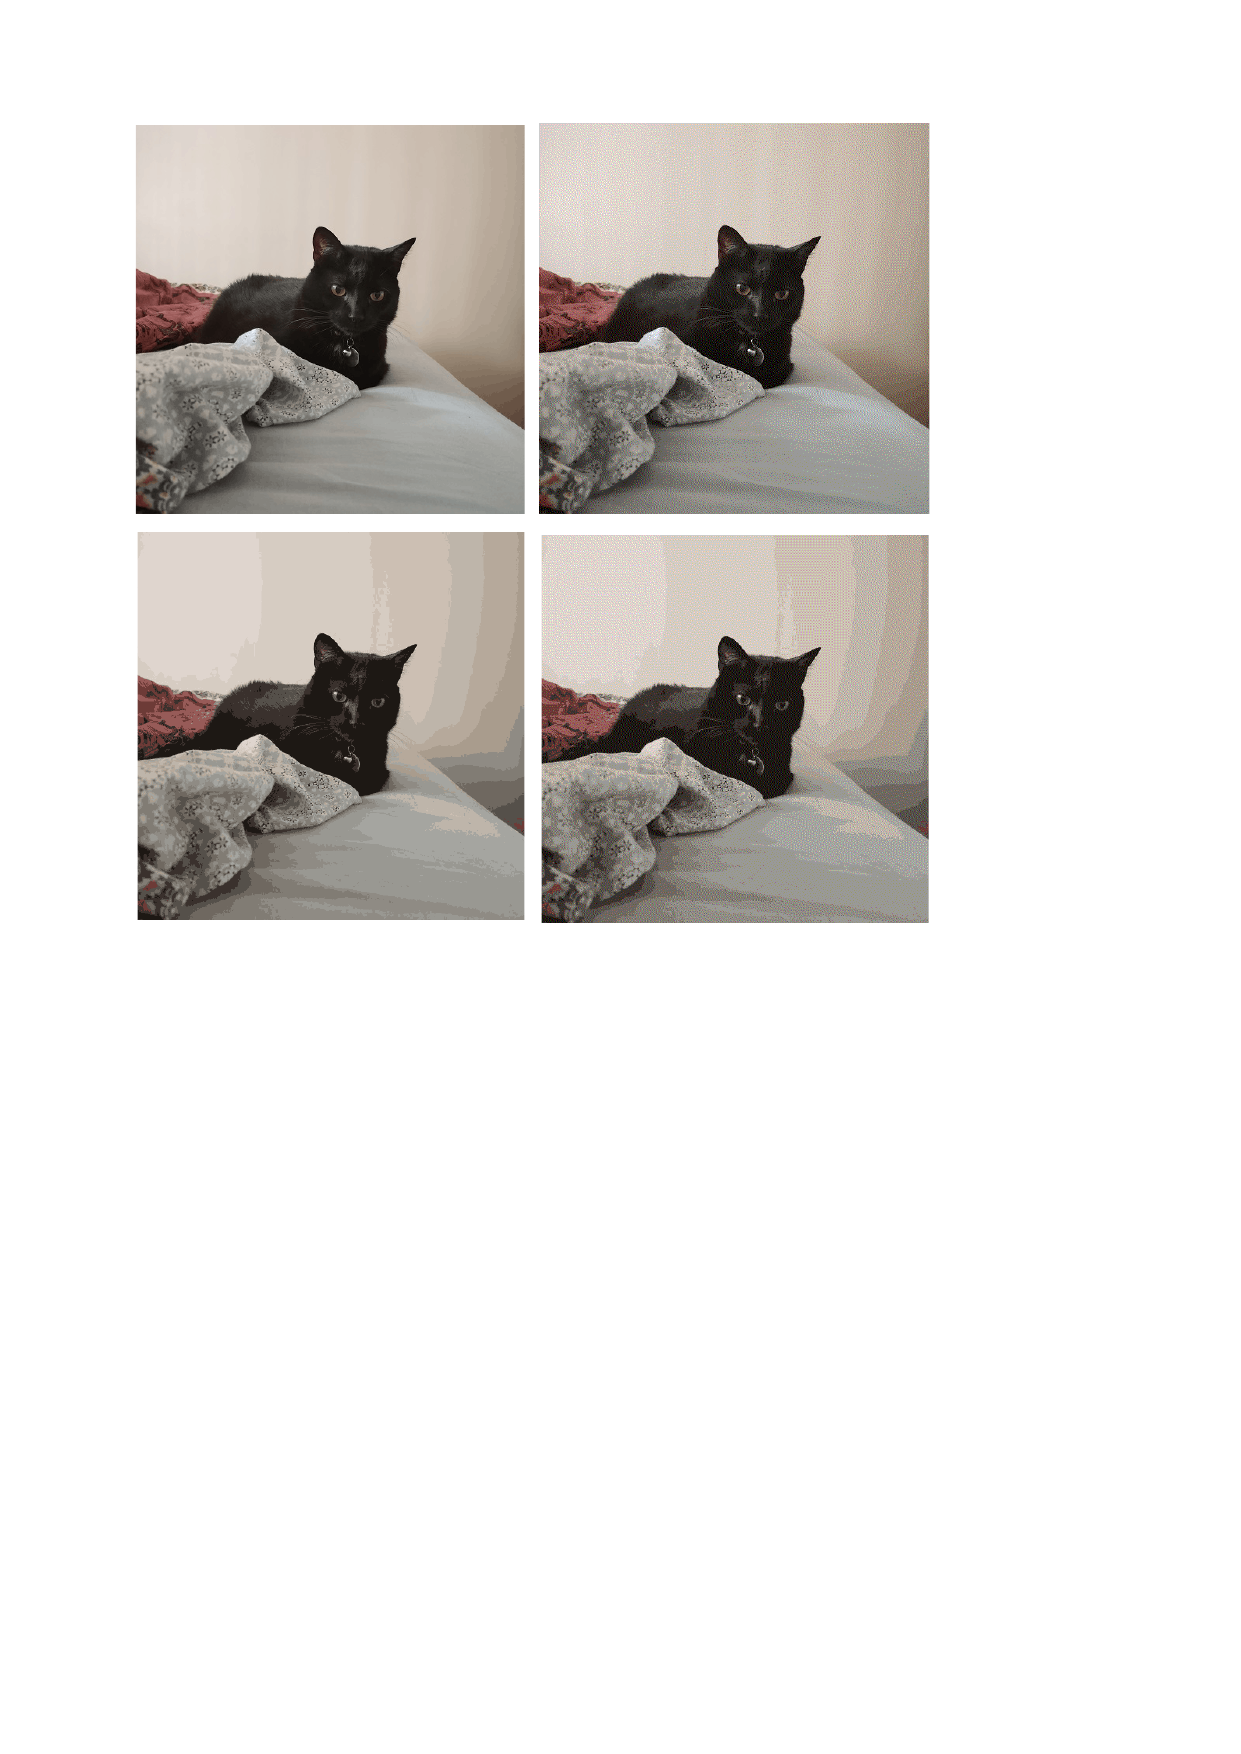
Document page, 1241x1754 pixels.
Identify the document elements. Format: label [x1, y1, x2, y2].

picture [135, 125, 525, 514]
picture [541, 535, 929, 923]
picture [137, 532, 525, 920]
picture [539, 123, 930, 514]
